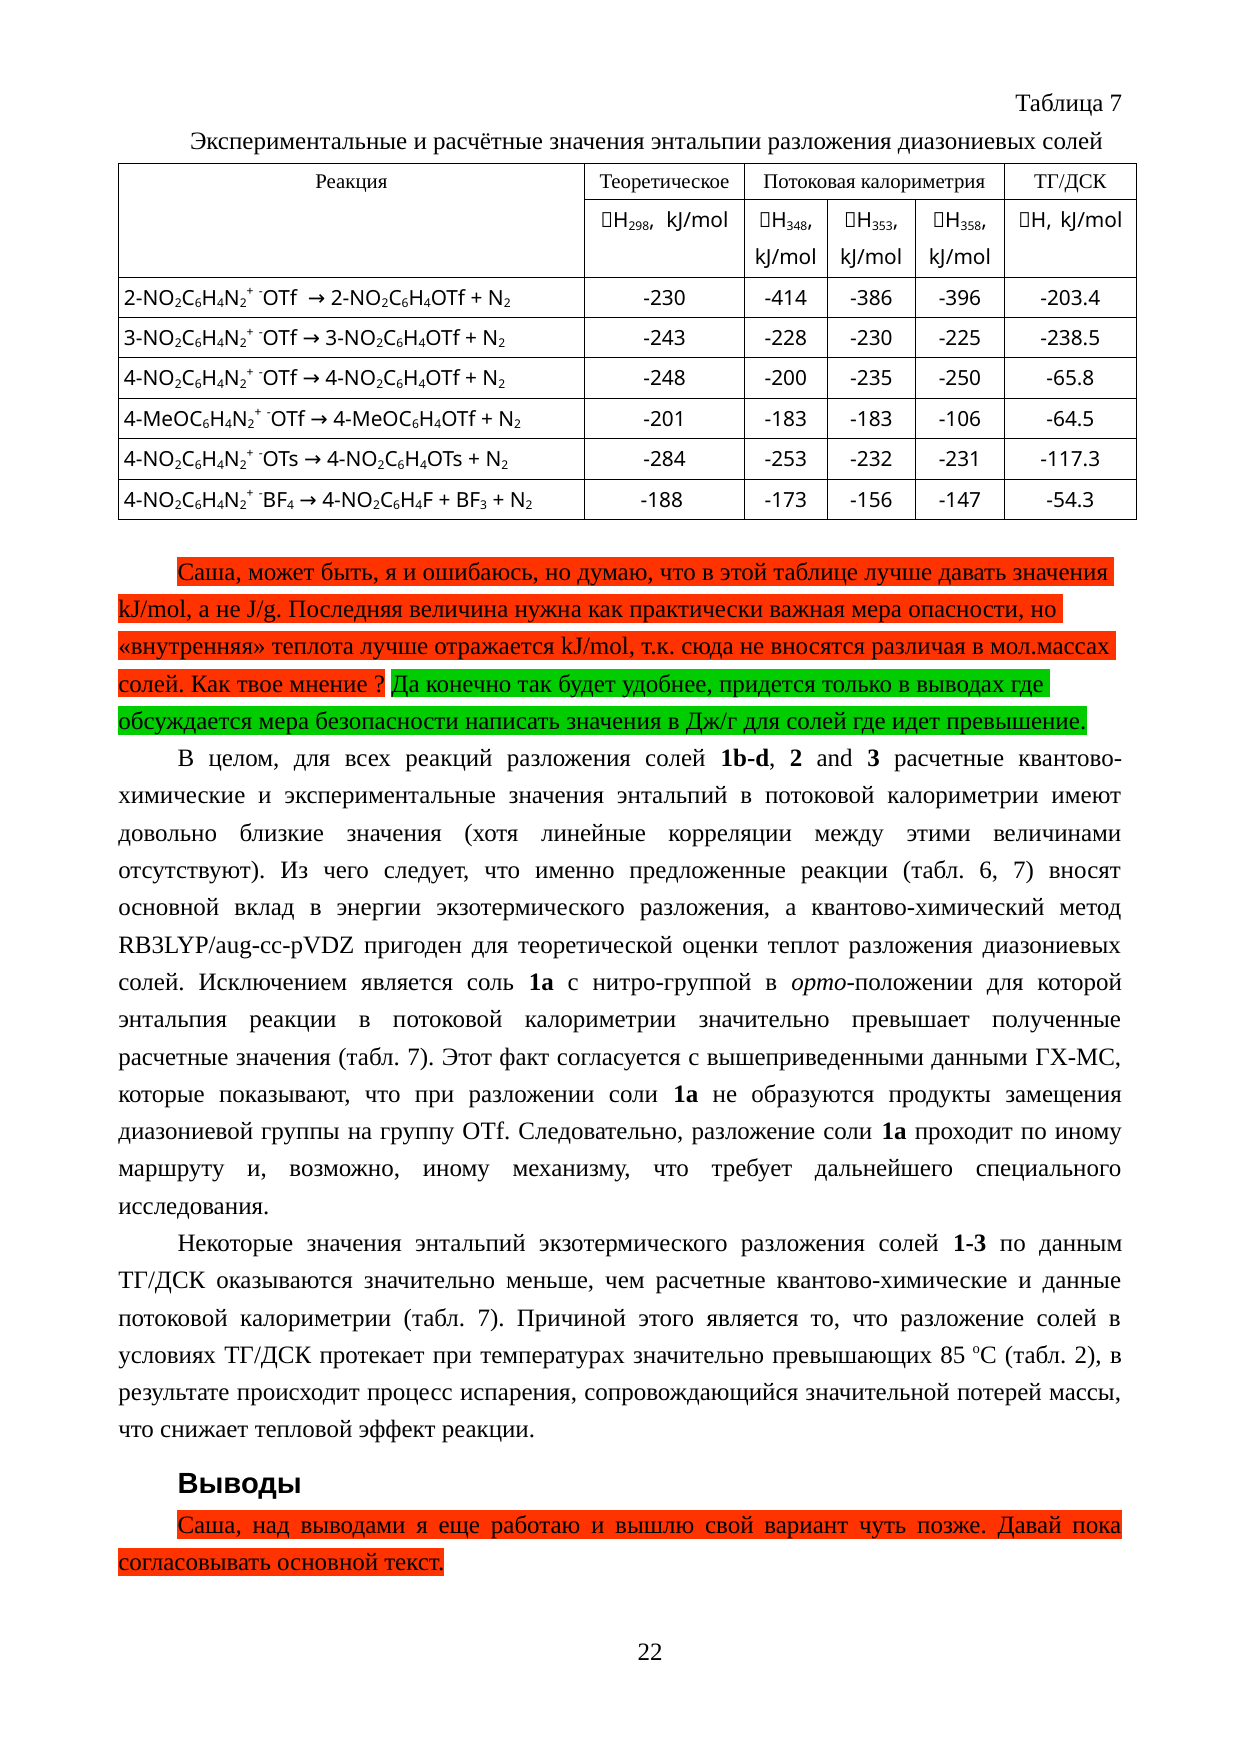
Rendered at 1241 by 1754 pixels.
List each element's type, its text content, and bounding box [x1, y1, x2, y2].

table_cell -284 [585, 439, 744, 478]
table_cell -230 [828, 318, 915, 357]
table_cell -201 [585, 399, 744, 438]
table_cell -243 [585, 318, 744, 357]
table_cell 2-NO2C6H4N2+ -OTf → 2-NO2C6H4OTf + N2 [119, 278, 584, 317]
table_cell -65.8 [1005, 358, 1136, 398]
subtitle Выводы [118, 1467, 1122, 1500]
table_header ТГ/ДСК [1005, 164, 1136, 199]
table_cell -396 [916, 278, 1004, 317]
text Некоторые значения энтальпий экзотермического разложения солей 1-3 по данным ТГ/ДСК оказываются значительно меньше, чем расчетные квантово-химические и данные потоковой калориметрии (табл. 7). Причиной этого является то, что разложение солей в условиях ТГ/ДСК протекает при температурах значительно превышающих 85 оС (табл. 2), в результате происходит процесс испарения, сопровождающийся значительной потерей массы, что снижает тепловой эффект реакции. [118, 1228, 1122, 1443]
table_cell -414 [745, 278, 827, 317]
table_cell H358, kJ/mol [916, 200, 1004, 276]
text Саша, может быть, я и ошибаюсь, но думаю, что в этой таблице лучше давать значения kJ/mol, а не J/g. Последняя величина нужна как практически важная мера опасности, но «внутренняя» теплота лучше отражается kJ/mol, т.к. сюда не вносятся различая в мол.массах солей. Как твое мнение ? Да конечно так будет удобнее, придется только в выводах где обсуждается мера безопасности написать значения в Дж/г для солей где идет превышение. [118, 557, 1122, 735]
table_cell -232 [828, 439, 915, 478]
table_header Потоковая калориметрия [745, 164, 1004, 199]
table_cell 4-NO2C6H4N2+ -OTs → 4-NO2C6H4OTs + N2 [119, 439, 584, 478]
table_cell -183 [745, 399, 827, 438]
table_cell -228 [745, 318, 827, 357]
table_cell -235 [828, 358, 915, 398]
table_cell -117.3 [1005, 439, 1136, 478]
table_cell -248 [585, 358, 744, 398]
table_cell H348, kJ/mol [745, 200, 827, 276]
table_cell -188 [585, 480, 744, 519]
table_cell -225 [916, 318, 1004, 357]
text Таблица 7 [118, 88, 1122, 117]
table_cell -173 [745, 480, 827, 519]
text Экспериментальные и расчётные значения энтальпии разложения диазониевых солей [118, 126, 1122, 154]
table_cell 4-NO2C6H4N2+ -OTf → 4-NO2C6H4OTf + N2 [119, 358, 584, 398]
table_cell -253 [745, 439, 827, 478]
table_header Теоретическое [585, 164, 744, 199]
table_cell -231 [916, 439, 1004, 478]
table_cell 3-NO2C6H4N2+ -OTf → 3-NO2C6H4OTf + N2 [119, 318, 584, 357]
table_cell -183 [828, 399, 915, 438]
table_cell -250 [916, 358, 1004, 398]
table_cell -106 [916, 399, 1004, 438]
table_cell -230 [585, 278, 744, 317]
table_cell -156 [828, 480, 915, 519]
text В целом, для всех реакций разложения солей 1b-d, 2 and 3 расчетные квантово-химические и экспериментальные значения энтальпий в потоковой калориметрии имеют довольно близкие значения (хотя линейные корреляции между этими величинами отсутствуют). Из чего следует, что именно предложенные реакции (табл. 6, 7) вносят основной вклад в энергии экзотермического разложения, а квантово-химический метод RB3LYP/aug-cc-pVDZ пригоден для теоретической оценки теплот разложения диазониевых солей. Исключением является соль 1a с нитро-группой в орто-положении для которой энтальпия реакции в потоковой калориметрии значительно превышает полученные расчетные значения (табл. 7). Этот факт согласуется с вышеприведенными данными ГХ-МС, которые показывают, что при разложении соли 1a не образуются продукты замещения диазониевой группы на группу OTf. Следовательно, разложение соли 1a проходит по иному маршруту и, возможно, иному механизму, что требует дальнейшего специального исследования. [118, 743, 1122, 1219]
table_cell 4-MeOC6H4N2+ -OTf → 4-MeOC6H4OTf + N2 [119, 399, 584, 438]
text Саша, над выводами я еще работаю и вышлю свой вариант чуть позже. Давай пока согласовывать основной текст. [118, 1510, 1122, 1576]
table_cell -200 [745, 358, 827, 398]
table_cell -203.4 [1005, 278, 1136, 317]
table_cell H353, kJ/mol [828, 200, 915, 276]
table_cell -54.3 [1005, 480, 1136, 519]
table_cell -238.5 [1005, 318, 1136, 357]
table_cell -147 [916, 480, 1004, 519]
table_cell 4-NO2C6H4N2+ -BF4 → 4-NO2C6H4F + BF3 + N2 [119, 480, 584, 519]
table_cell -64.5 [1005, 399, 1136, 438]
table_cell H298, kJ/mol [585, 200, 744, 276]
table_cell -386 [828, 278, 915, 317]
table_cell H, kJ/mol [1005, 200, 1136, 276]
table_header Реакция [119, 164, 584, 276]
